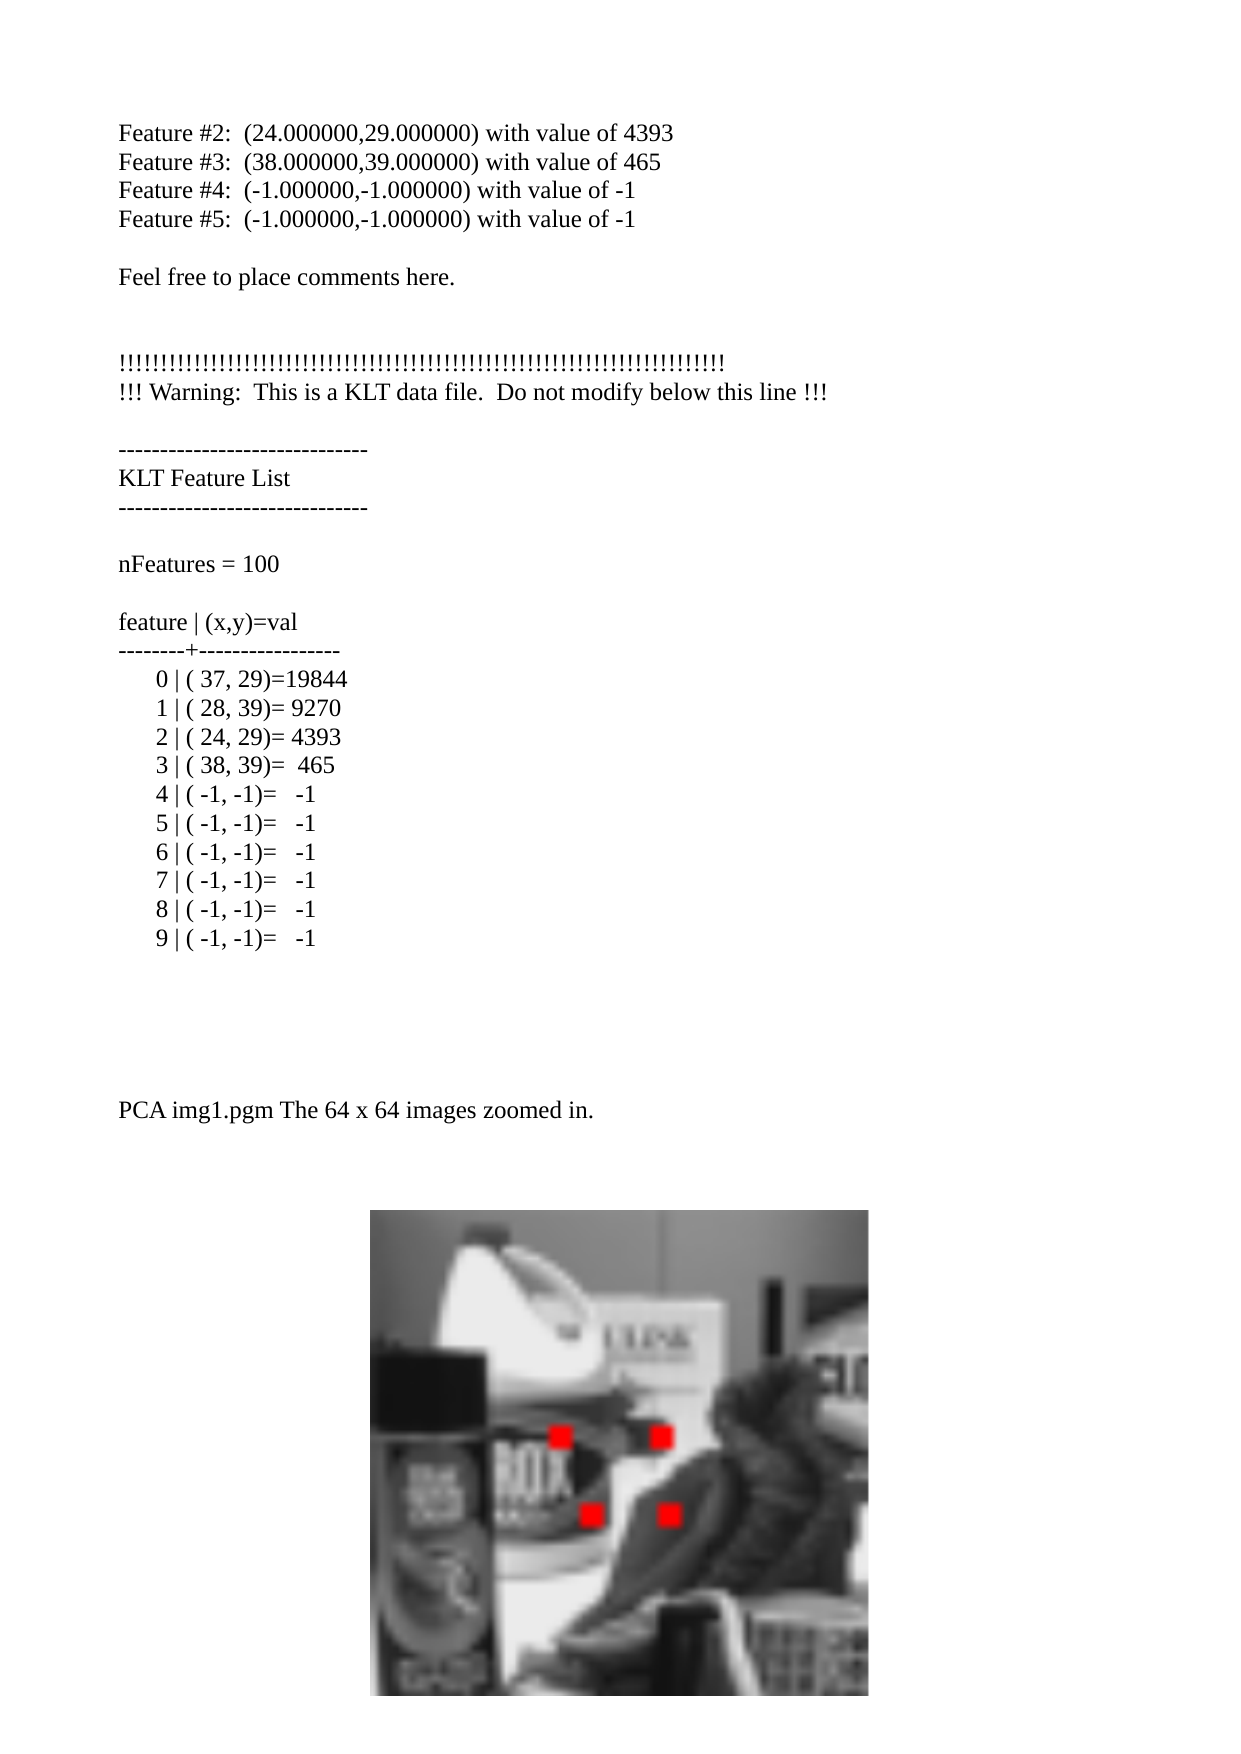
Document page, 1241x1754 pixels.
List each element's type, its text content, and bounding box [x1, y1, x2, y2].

text ------------------------------ [118, 492, 1122, 521]
text 7 | ( -1, -1)= -1 [118, 866, 1122, 894]
text 0 | ( 37, 29)=19844 [118, 664, 1122, 693]
text PCA img1.pgm The 64 x 64 images zoomed in. [118, 1096, 1122, 1124]
picture [370, 1210, 870, 1696]
text feature | (x,y)=val [118, 607, 1122, 636]
text 4 | ( -1, -1)= -1 [118, 779, 1122, 808]
text 8 | ( -1, -1)= -1 [118, 894, 1122, 923]
text nFeatures = 100 [118, 549, 1122, 578]
text 9 | ( -1, -1)= -1 [118, 923, 1122, 952]
text ------------------------------ [118, 434, 1122, 463]
text !!!!!!!!!!!!!!!!!!!!!!!!!!!!!!!!!!!!!!!!!!!!!!!!!!!!!!!!!!!!!!!!!!!!!!!!! [118, 348, 1122, 377]
text Feature #4: (-1.000000,-1.000000) with value of -1 [118, 176, 1122, 204]
text KLT Feature List [118, 463, 1122, 492]
text 2 | ( 24, 29)= 4393 [118, 722, 1122, 751]
text Feel free to place comments here. [118, 262, 1122, 291]
text Feature #3: (38.000000,39.000000) with value of 465 [118, 147, 1122, 176]
text 1 | ( 28, 39)= 9270 [118, 693, 1122, 722]
text 3 | ( 38, 39)= 465 [118, 751, 1122, 779]
text 6 | ( -1, -1)= -1 [118, 837, 1122, 866]
text --------+----------------- [118, 636, 1122, 664]
text Feature #5: (-1.000000,-1.000000) with value of -1 [118, 204, 1122, 233]
text !!! Warning: This is a KLT data file. Do not modify below this line !!! [118, 377, 1122, 406]
text Feature #2: (24.000000,29.000000) with value of 4393 [118, 118, 1122, 147]
text 5 | ( -1, -1)= -1 [118, 808, 1122, 837]
